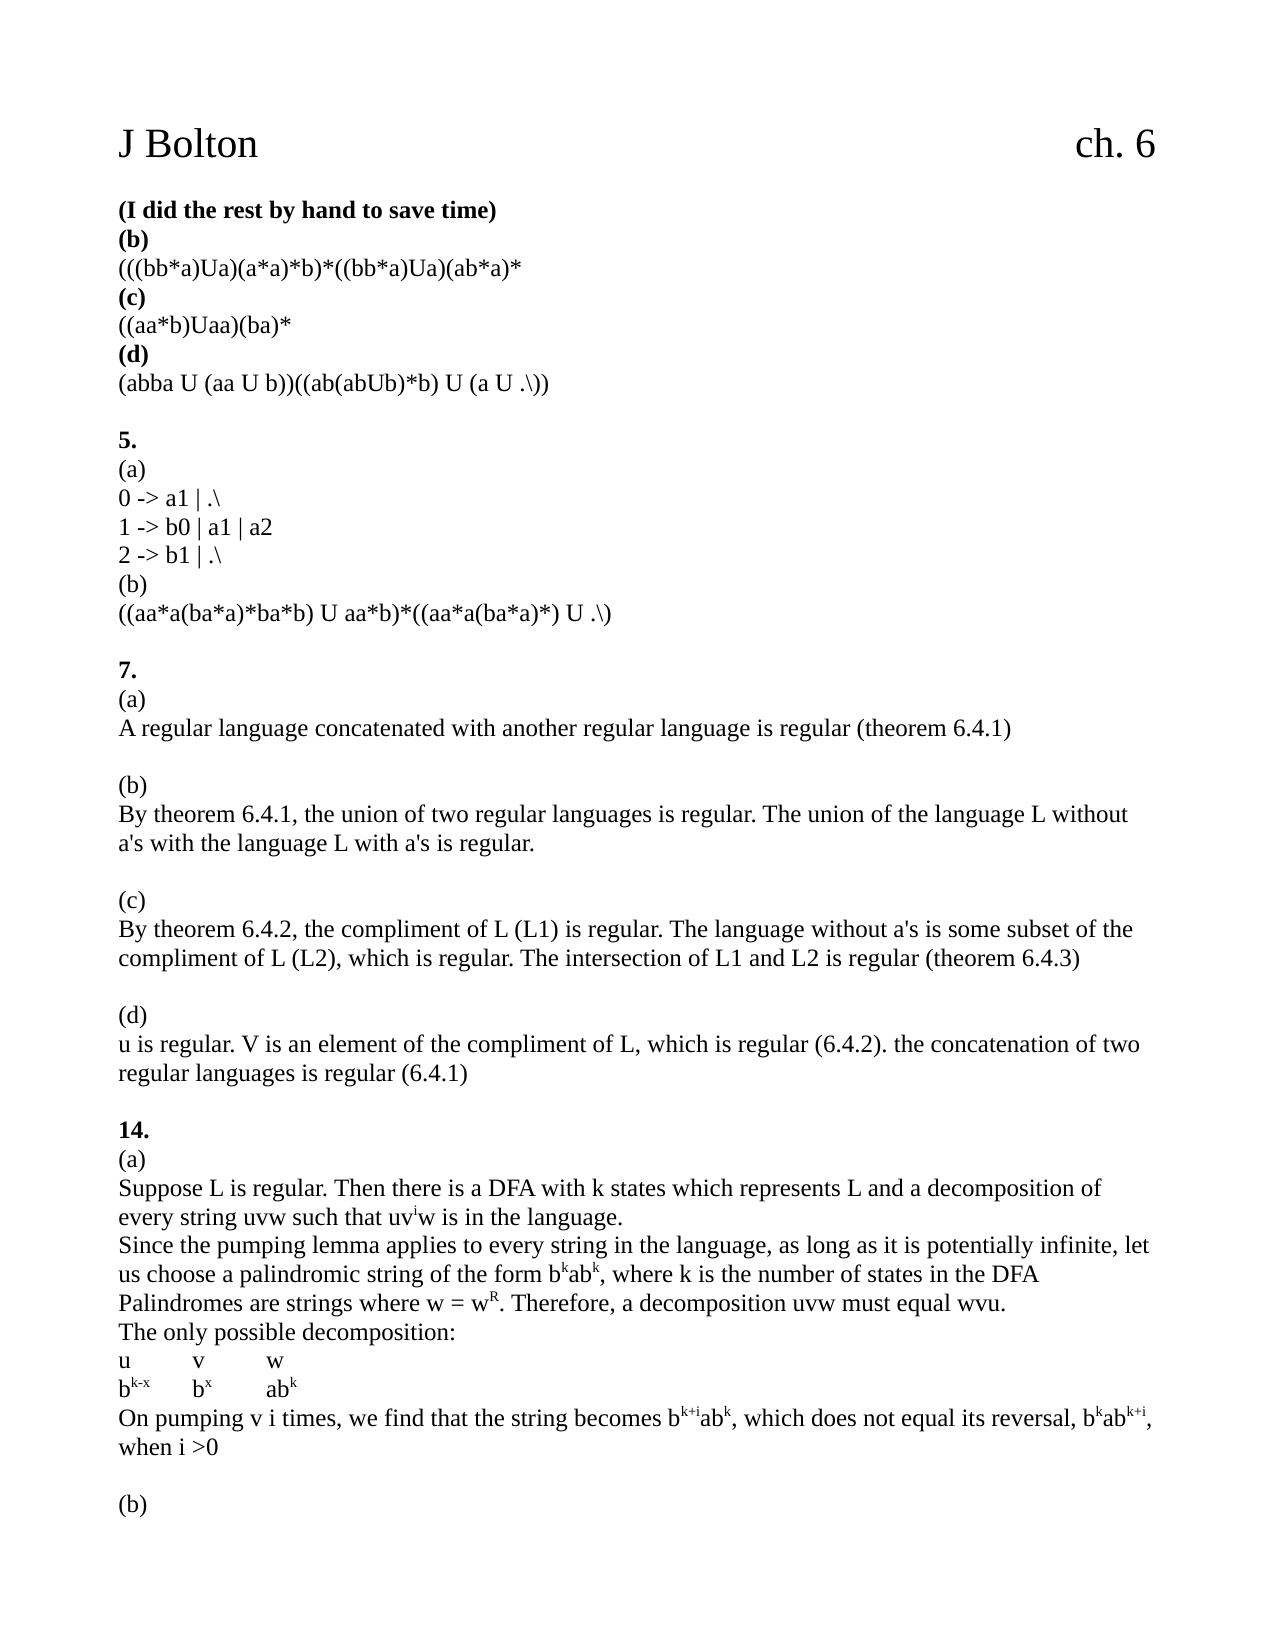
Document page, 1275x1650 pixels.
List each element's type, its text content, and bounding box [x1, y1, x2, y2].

text (b) [118, 1489, 1157, 1518]
text (b) [118, 569, 1157, 598]
text 14. [118, 1116, 1157, 1144]
text Suppose L is regular. Then there is a DFA with k states which represents L and a decomposition of every string uvw such that uviw is in the language. [118, 1173, 1157, 1231]
text (a) [118, 454, 1157, 483]
text On pumping v i times, we find that the string becomes bk+iabk, which does not equal its reversal, bkabk+i, when i >0 [118, 1403, 1157, 1461]
text A regular language concatenated with another regular language is regular (theorem 6.4.1) [118, 713, 1157, 742]
text (a) [118, 1144, 1157, 1173]
text (b) [118, 771, 1157, 799]
text u v w [118, 1346, 1157, 1374]
text (b) [118, 224, 1157, 253]
text 1 -> b0 | a1 | a2 [118, 512, 1157, 541]
text ((aa*a(ba*a)*ba*b) U aa*b)*((aa*a(ba*a)*) U .\) [118, 598, 1157, 627]
text (a) [118, 684, 1157, 713]
text (I did the rest by hand to save time) [118, 196, 1157, 224]
text (d) [118, 339, 1157, 368]
text 2 -> b1 | .\ [118, 541, 1157, 569]
text ((aa*b)Uaa)(ba)* [118, 311, 1157, 339]
text (d) u is regular. V is an element of the compliment of L, which is regular (6.4.2). the concatenation of two regular languages is regular (6.4.1) [118, 1001, 1157, 1087]
text Since the pumping lemma applies to every string in the language, as long as it is potentially infinite, let us choose a palindromic string of the form bkabk, where k is the number of states in the DFA [118, 1231, 1157, 1288]
text 7. [118, 656, 1157, 684]
text 0 -> a1 | .\ [118, 483, 1157, 512]
text (c) [118, 886, 1157, 914]
text By theorem 6.4.2, the compliment of L (L1) is regular. The language without a's is some subset of the compliment of L (L2), which is regular. The intersection of L1 and L2 is regular (theorem 6.4.3) [118, 914, 1157, 972]
text By theorem 6.4.1, the union of two regular languages is regular. The union of the language L without a's with the language L with a's is regular. [118, 799, 1157, 857]
text bk-x bx abk [118, 1374, 1157, 1403]
text 5. [118, 426, 1157, 454]
text The only possible decomposition: [118, 1317, 1157, 1346]
text (c) [118, 282, 1157, 311]
text Palindromes are strings where w = wR. Therefore, a decomposition uvw must equal wvu. [118, 1288, 1157, 1317]
text (((bb*a)Ua)(a*a)*b)*((bb*a)Ua)(ab*a)* [118, 253, 1157, 282]
text (abba U (aa U b))((ab(abUb)*b) U (a U .\)) [118, 368, 1157, 397]
